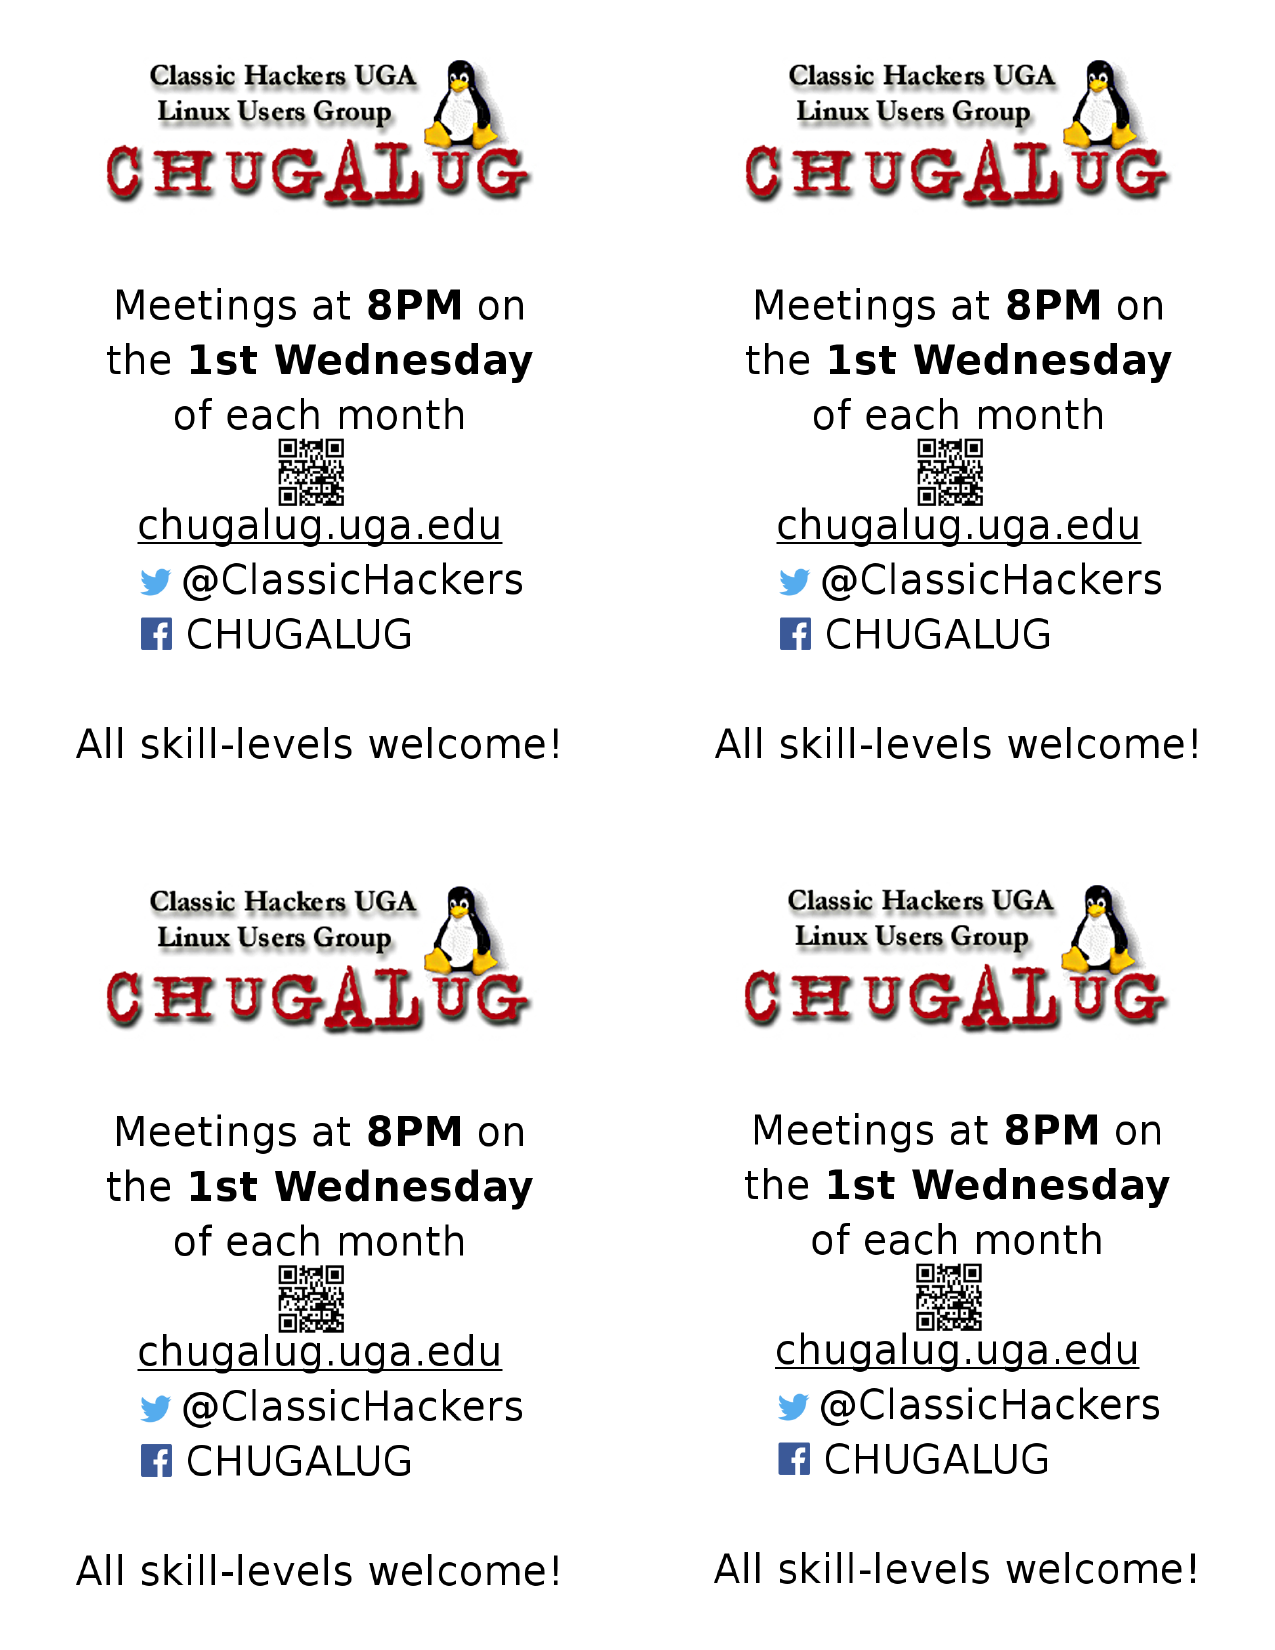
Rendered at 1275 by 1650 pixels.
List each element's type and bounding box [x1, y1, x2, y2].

picture [678, 865, 1235, 1610]
picture [40, 40, 598, 785]
picture [40, 867, 598, 1612]
picture [679, 40, 1237, 785]
